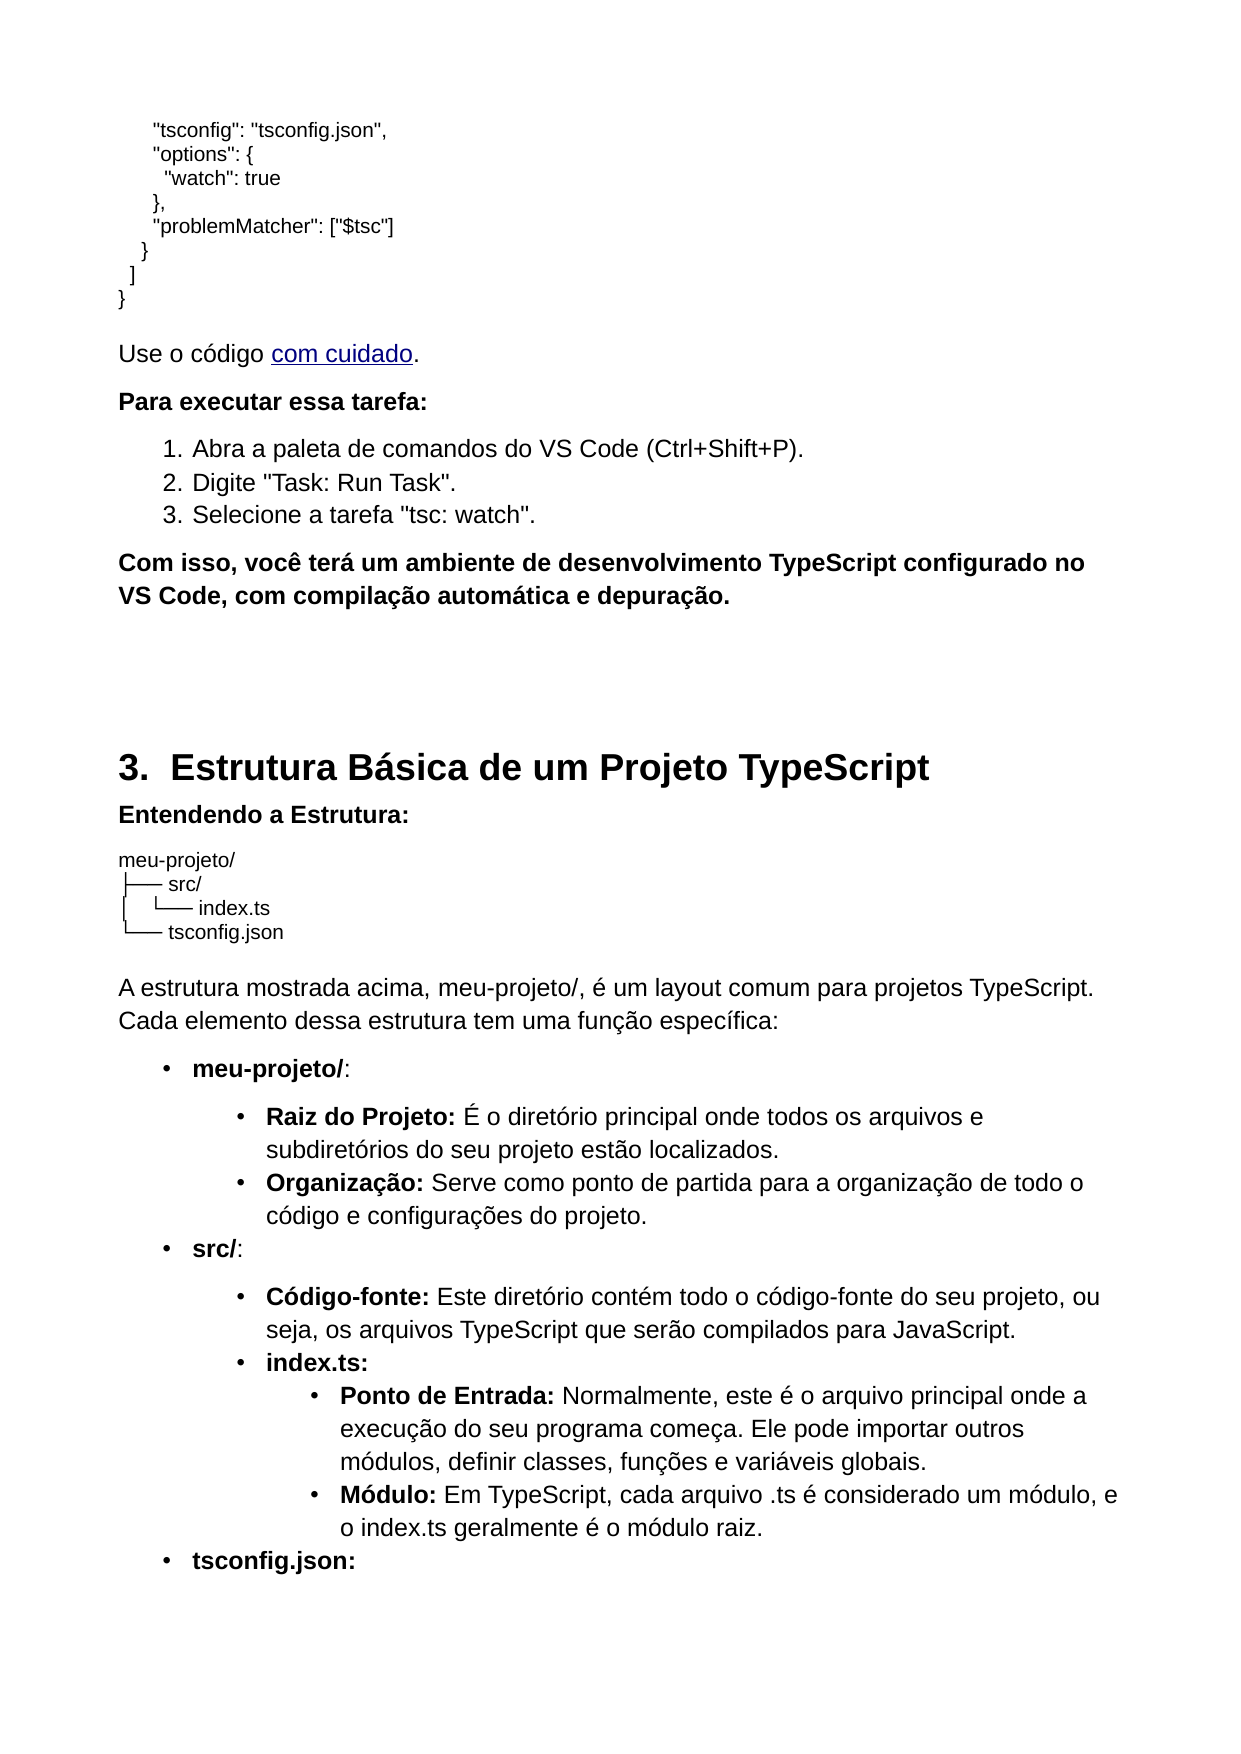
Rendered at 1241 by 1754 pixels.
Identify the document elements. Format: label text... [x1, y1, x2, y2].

list Selecione a tarefa "tsc: watch". [162, 501, 1122, 529]
text } [118, 238, 1122, 262]
list Ponto de Entrada: Normalmente, este é o arquivo principal onde a execução do seu programa começa. Ele pode importar outros módulos, definir classes, funções e variáveis globais. [310, 1381, 1122, 1476]
text } [118, 286, 1122, 310]
text meu-projeto/ [118, 848, 1122, 872]
text "problemMatcher": ["$tsc"] [118, 214, 1122, 238]
text }, [118, 190, 1122, 214]
list src/: [162, 1234, 1122, 1263]
text ├── src/ [126, 872, 1122, 896]
list index.ts: [236, 1348, 1122, 1377]
text "options": { [118, 142, 1122, 166]
list tsconfig.json: [162, 1546, 1122, 1575]
list Organização: Serve como ponto de partida para a organização de todo o código e configurações do projeto. [236, 1168, 1122, 1230]
text Para executar essa tarefa: [118, 387, 1122, 416]
list meu-projeto/: [162, 1054, 1122, 1083]
text A estrutura mostrada acima, meu-projeto/, é um layout comum para projetos TypeScript. Cada elemento dessa estrutura tem uma função específica: [118, 973, 1122, 1035]
text └── tsconfig.json [118, 920, 1122, 944]
text │ └── index.ts [124, 896, 1122, 920]
text Use o código com cuidado. [118, 339, 1122, 368]
list Raiz do Projeto: É o diretório principal onde todos os arquivos e subdiretórios do seu projeto estão localizados. [236, 1102, 1122, 1163]
list Código-fonte: Este diretório contém todo o código-fonte do seu projeto, ou seja, os arquivos TypeScript que serão compilados para JavaScript. [236, 1282, 1122, 1343]
text ├── src/ [118, 872, 125, 896]
text Entendendo a Estrutura: [118, 800, 1122, 829]
list Módulo: Em TypeScript, cada arquivo .ts é considerado um módulo, e o index.ts geralmente é o módulo raiz. [310, 1480, 1122, 1542]
list Digite "Task: Run Task". [162, 467, 1122, 496]
text Com isso, você terá um ambiente de desenvolvimento TypeScript configurado no VS Code, com compilação automática e depuração. [118, 548, 1122, 610]
subtitle 3. Estrutura Básica de um Projeto TypeScript [118, 745, 1122, 788]
text "tsconfig": "tsconfig.json", [118, 118, 1122, 142]
text "watch": true [118, 166, 1122, 190]
list Abra a paleta de comandos do VS Code (Ctrl+Shift+P). [162, 434, 1122, 463]
text ] [118, 262, 1122, 286]
